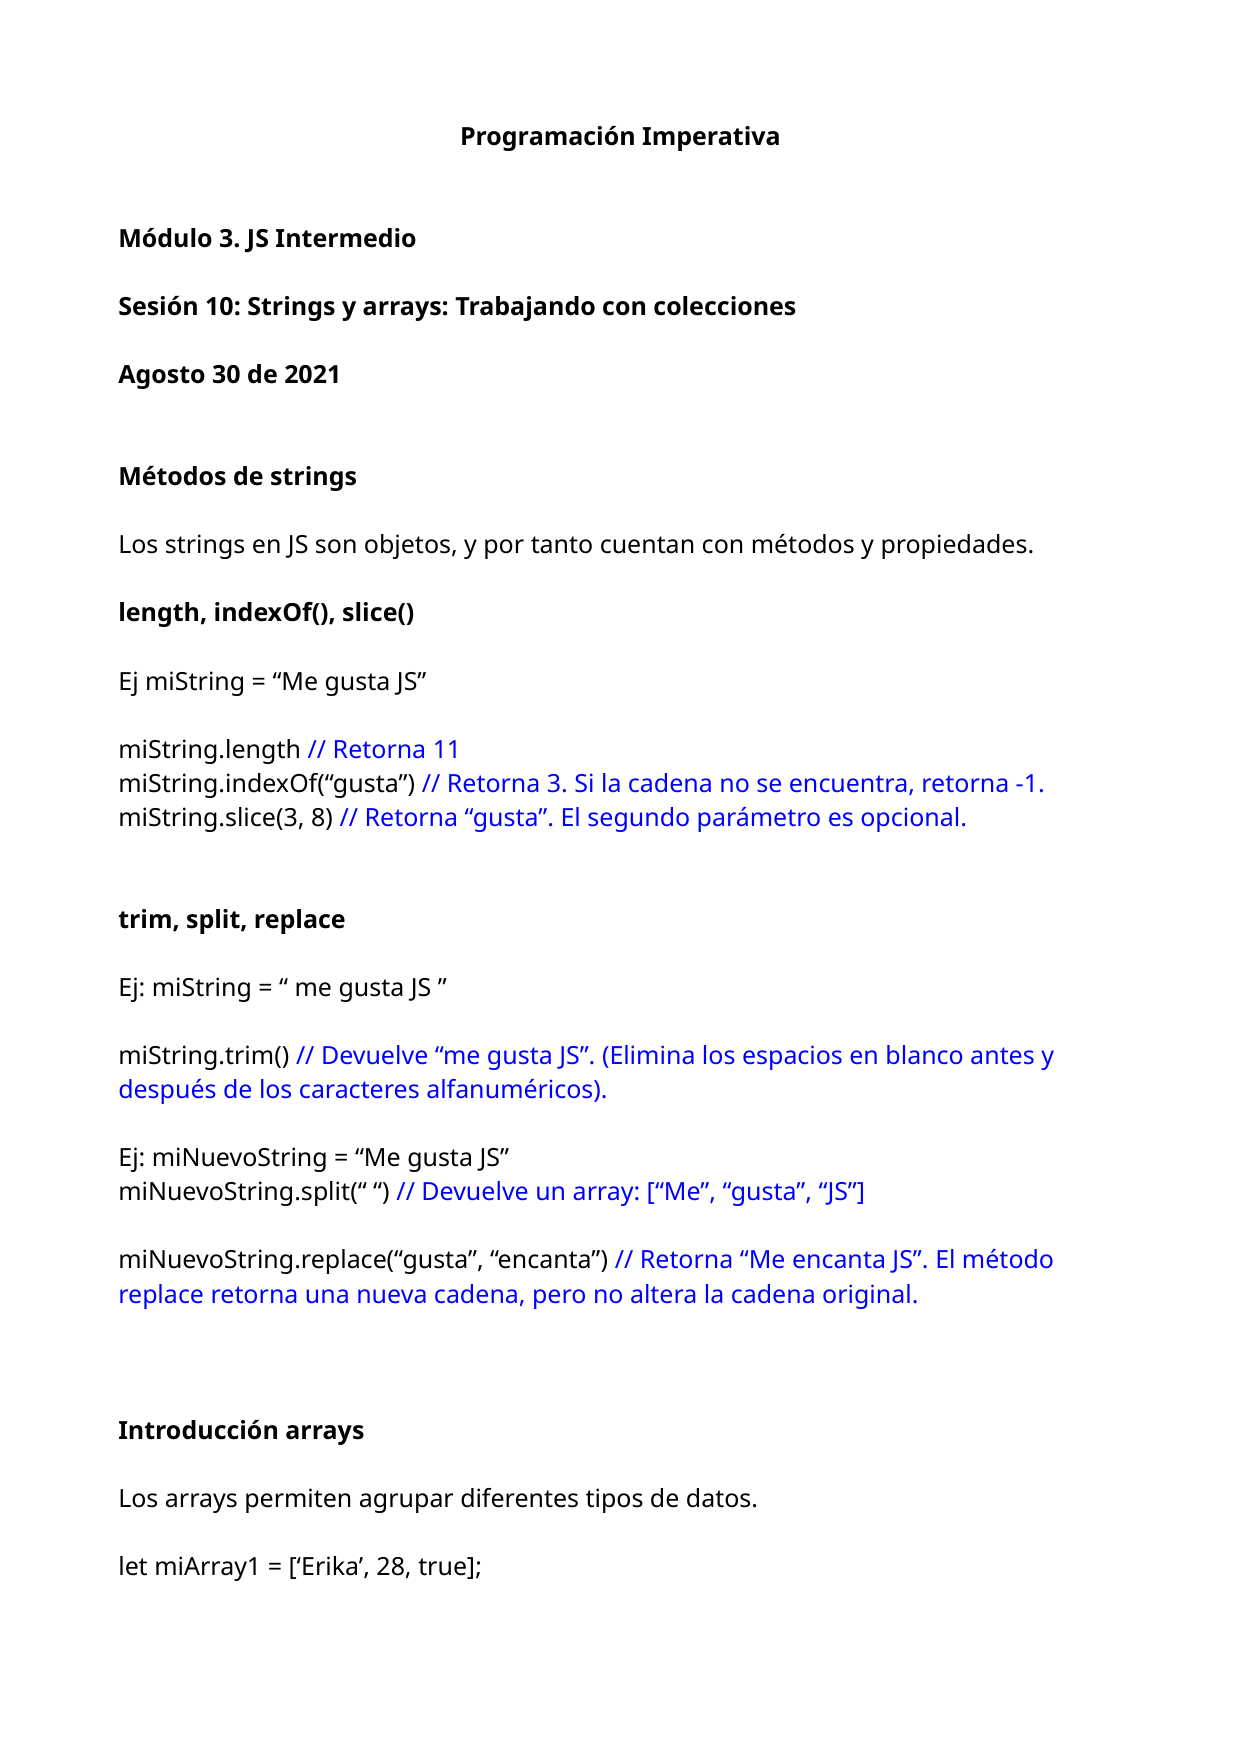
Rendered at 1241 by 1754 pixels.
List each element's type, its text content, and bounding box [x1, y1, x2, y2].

text Los arrays permiten agrupar diferentes tipos de datos. [118, 1481, 1122, 1515]
text Ej miString = “Me gusta JS” [118, 663, 1122, 697]
text miNuevoString.split(“ “) // Devuelve un array: [“Me”, “gusta”, “JS”] [118, 1174, 1122, 1208]
text Métodos de strings [118, 459, 1122, 493]
text Los strings en JS son objetos, y por tanto cuentan con métodos y propiedades. [118, 527, 1122, 561]
text Módulo 3. JS Intermedio [118, 220, 1122, 254]
text Ej: miNuevoString = “Me gusta JS” [118, 1140, 1122, 1174]
text miNuevoString.replace(“gusta”, “encanta”) // Retorna “Me encanta JS”. El método replace retorna una nueva cadena, pero no altera la cadena original. [118, 1242, 1122, 1310]
text miString.slice(3, 8) // Retorna “gusta”. El segundo parámetro es opcional. [118, 799, 1122, 833]
text length, indexOf(), slice() [118, 595, 1122, 629]
text miString.length // Retorna 11 [118, 731, 1122, 765]
text Sesión 10: Strings y arrays: Trabajando con colecciones [118, 288, 1122, 322]
text miString.trim() // Devuelve “me gusta JS”. (Elimina los espacios en blanco antes y después de los caracteres alfanuméricos). [118, 1038, 1122, 1106]
text trim, split, replace [118, 902, 1122, 936]
text let miArray1 = [‘Erika’, 28, true]; [118, 1549, 1122, 1583]
text Programación Imperativa [118, 118, 1122, 152]
text miString.indexOf(“gusta”) // Retorna 3. Si la cadena no se encuentra, retorna -1. [118, 765, 1122, 799]
text Agosto 30 de 2021 [118, 357, 1122, 391]
text Introducción arrays [118, 1412, 1122, 1447]
text Ej: miString = “ me gusta JS ” [118, 970, 1122, 1004]
